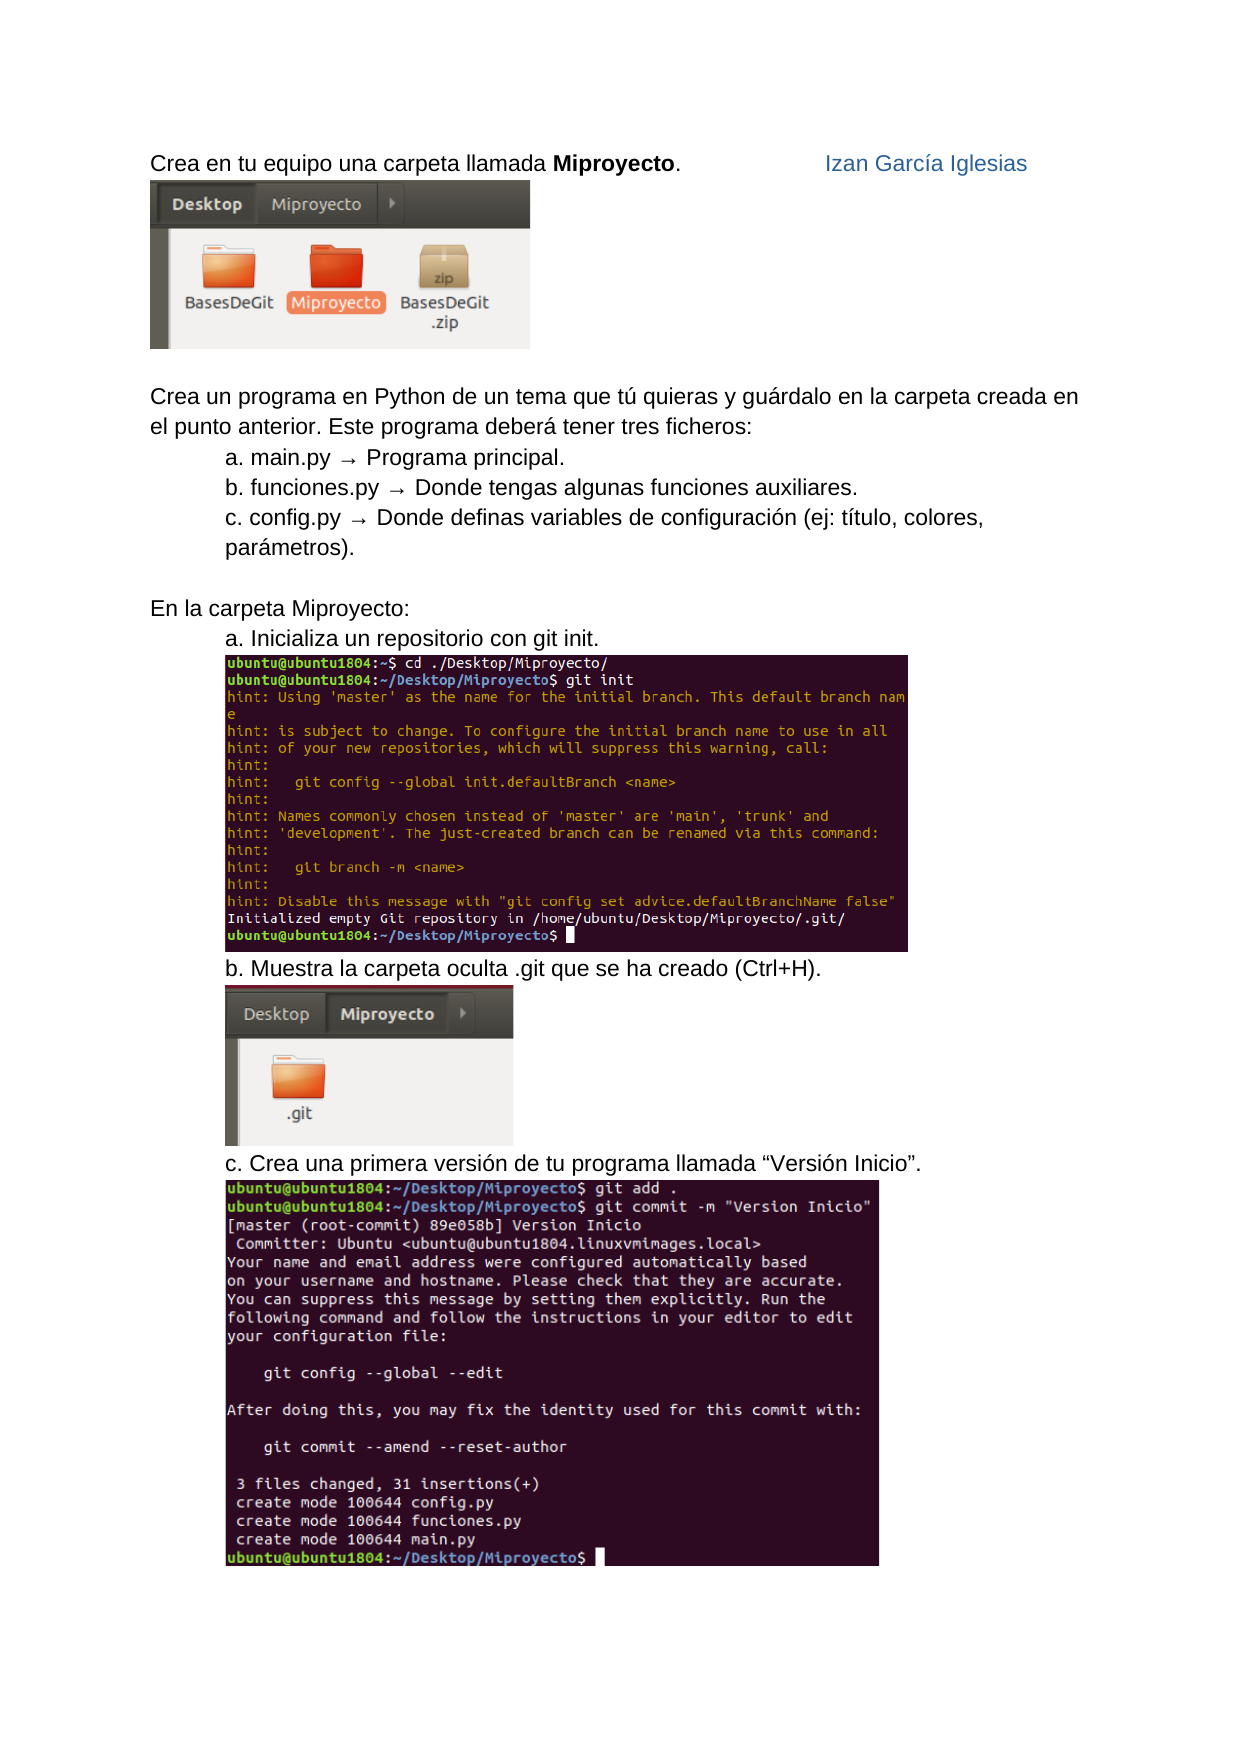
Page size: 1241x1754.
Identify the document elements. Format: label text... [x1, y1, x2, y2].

text b. funciones.py → Donde tengas algunas funciones auxiliares. [150, 474, 1090, 500]
picture [150, 180, 531, 349]
text c. Crea una primera versión de tu programa llamada “Versión Inicio”. [150, 1150, 1090, 1176]
picture [225, 985, 514, 1146]
text c. config.py → Donde definas variables de configuración (ej: título, colores, parámetros). [225, 504, 1090, 560]
picture [225, 1180, 880, 1566]
text b. Muestra la carpeta oculta .git que se ha creado (Ctrl+H). [150, 955, 1090, 981]
text En la carpeta Miproyecto: [150, 594, 1090, 621]
text a. main.py → Programa principal. [150, 443, 1090, 470]
text a. Inicializa un repositorio con git init. [150, 625, 1090, 651]
picture [225, 655, 908, 952]
text Crea en tu equipo una carpeta llamada Miproyecto. Izan García Iglesias [150, 150, 1090, 176]
text Crea un programa en Python de un tema que tú quieras y guárdalo en la carpeta creada en el punto anterior. Este programa deberá tener tres ficheros: [150, 383, 1090, 439]
